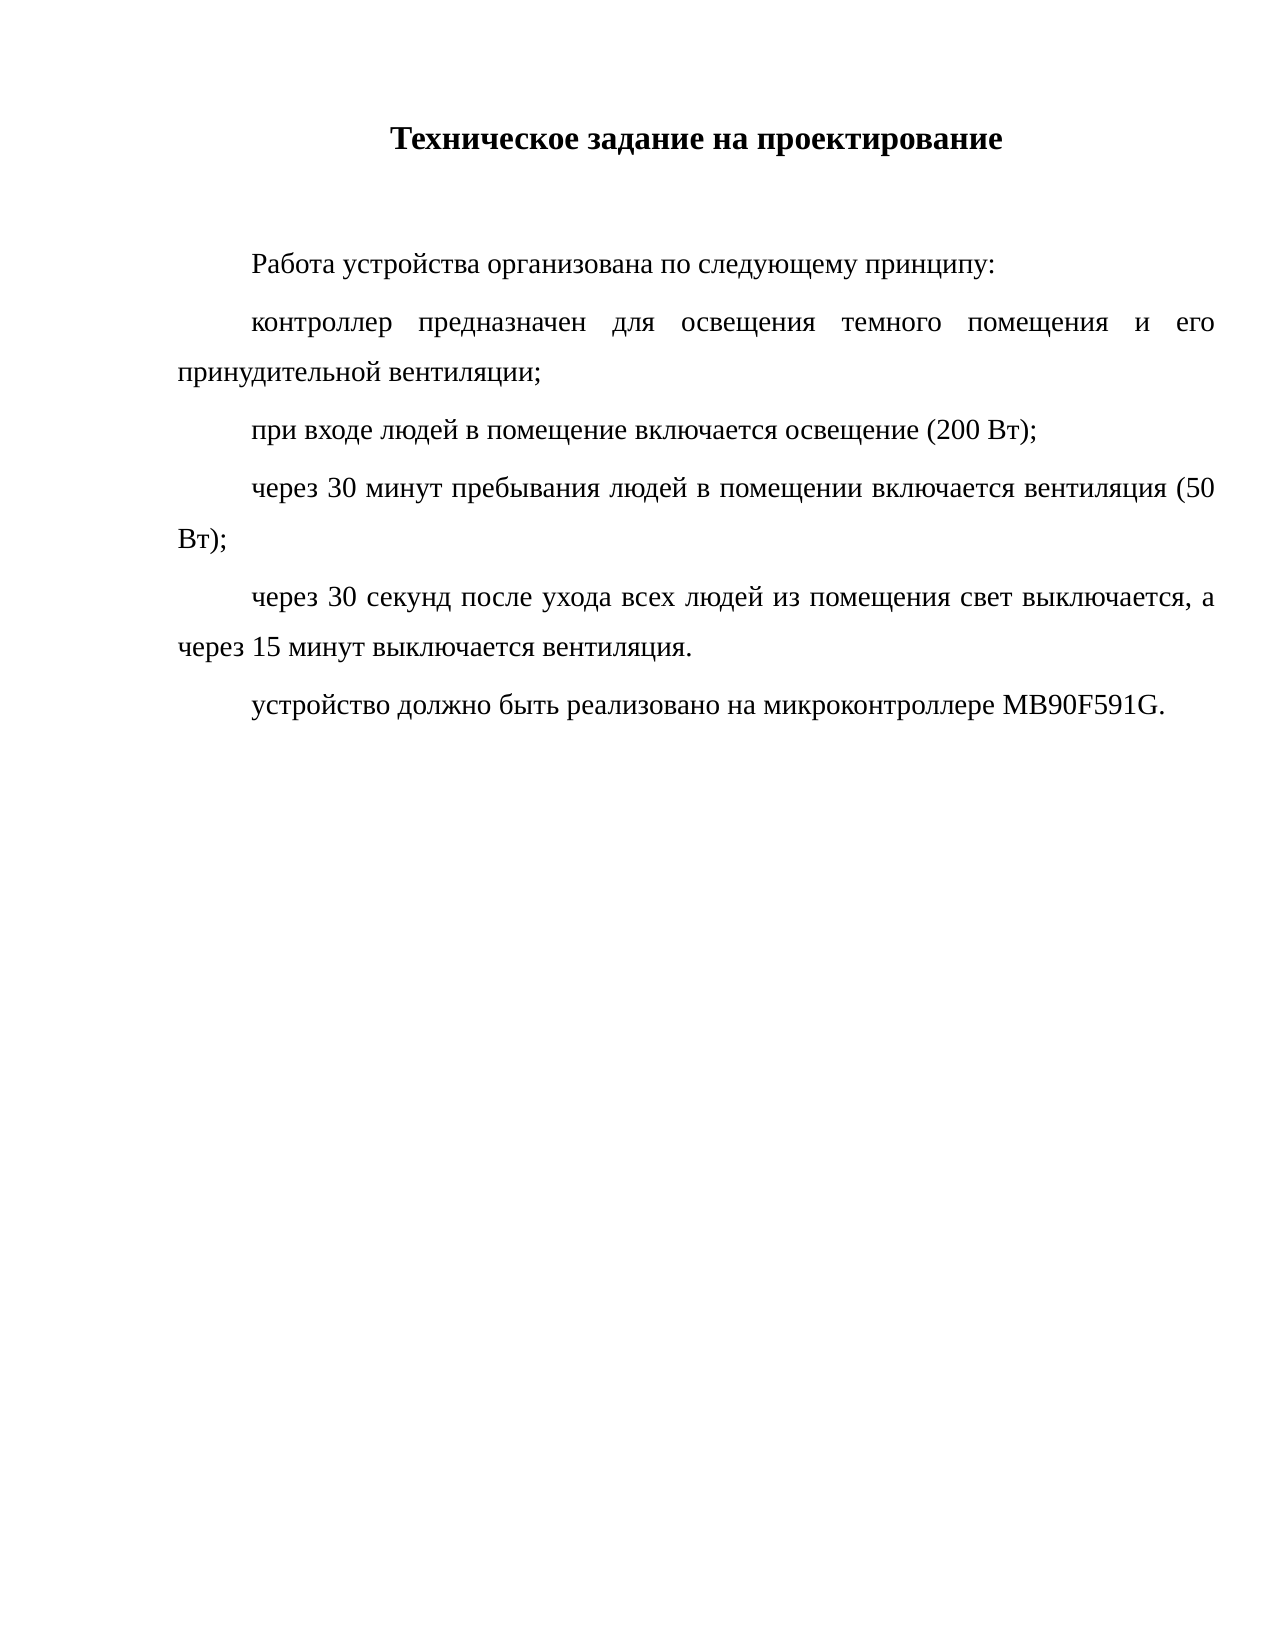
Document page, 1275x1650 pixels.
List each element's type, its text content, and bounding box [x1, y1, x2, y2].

text Работа устройства организована по следующему принципу: [177, 246, 1216, 279]
text через 30 секунд после ухода всех людей из помещения свет выключается, а через 15 минут выключается вентиляция. [177, 579, 1216, 663]
text при входе людей в помещение включается освещение (200 Вт); [177, 412, 1216, 446]
subtitle Техническое задание на проектирование [177, 118, 1216, 156]
text контроллер предназначен для освещения темного помещения и его принудительной вентиляции; [177, 304, 1216, 388]
text через 30 минут пребывания людей в помещении включается вентиляция (50 Вт); [177, 470, 1216, 554]
text устройство должно быть реализовано на микроконтроллере MB90F591G. [177, 687, 1216, 721]
